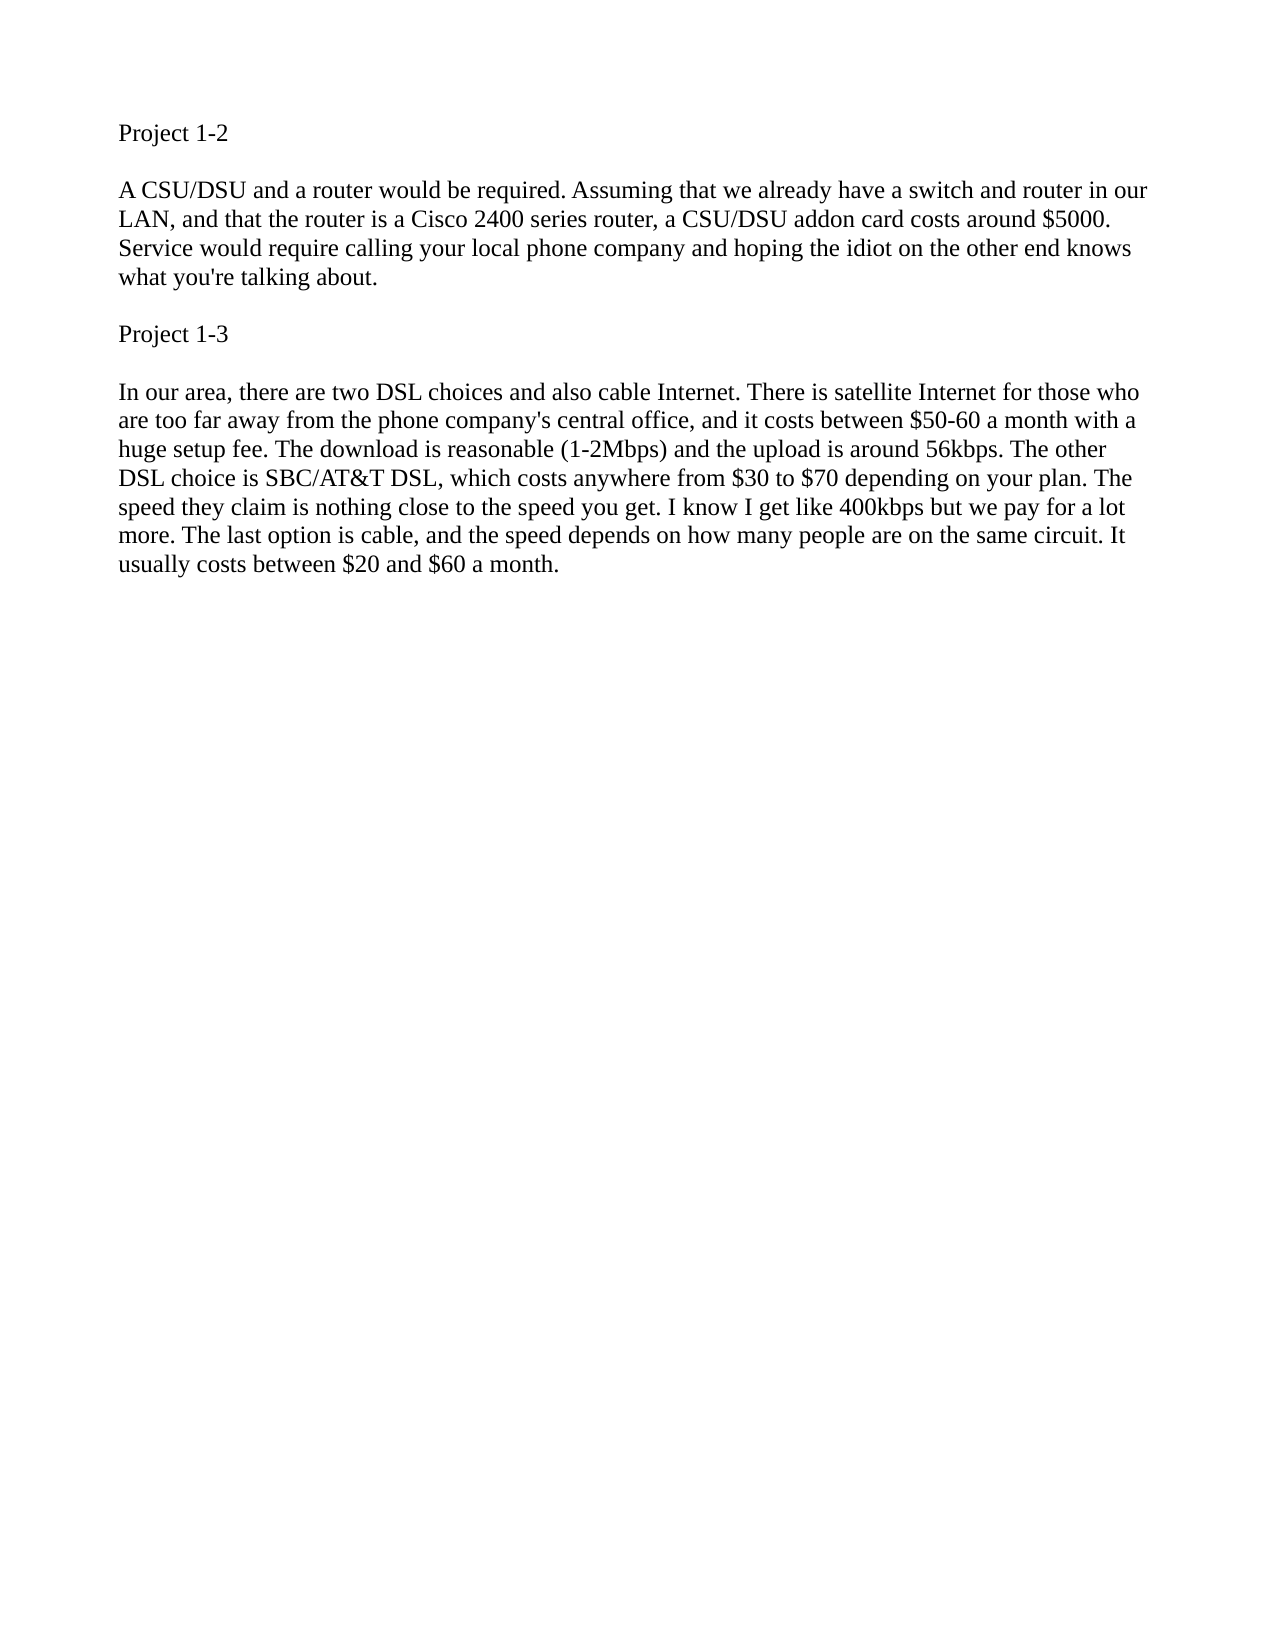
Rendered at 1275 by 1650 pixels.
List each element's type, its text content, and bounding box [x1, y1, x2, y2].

text A CSU/DSU and a router would be required. Assuming that we already have a switch and router in our LAN, and that the router is a Cisco 2400 series router, a CSU/DSU addon card costs around $5000. Service would require calling your local phone company and hoping the idiot on the other end knows what you're talking about. [118, 176, 1157, 291]
text In our area, there are two DSL choices and also cable Internet. There is satellite Internet for those who are too far away from the phone company's central office, and it costs between $50-60 a month with a huge setup fee. The download is reasonable (1-2Mbps) and the upload is around 56kbps. The other DSL choice is SBC/AT&T DSL, which costs anywhere from $30 to $70 depending on your plan. The speed they claim is nothing close to the speed you get. I know I get like 400kbps but we pay for a lot more. The last option is cable, and the speed depends on how many people are on the same circuit. It usually costs between $20 and $60 a month. [118, 377, 1157, 578]
text Project 1-2 [118, 118, 1157, 147]
text Project 1-3 [118, 319, 1157, 348]
